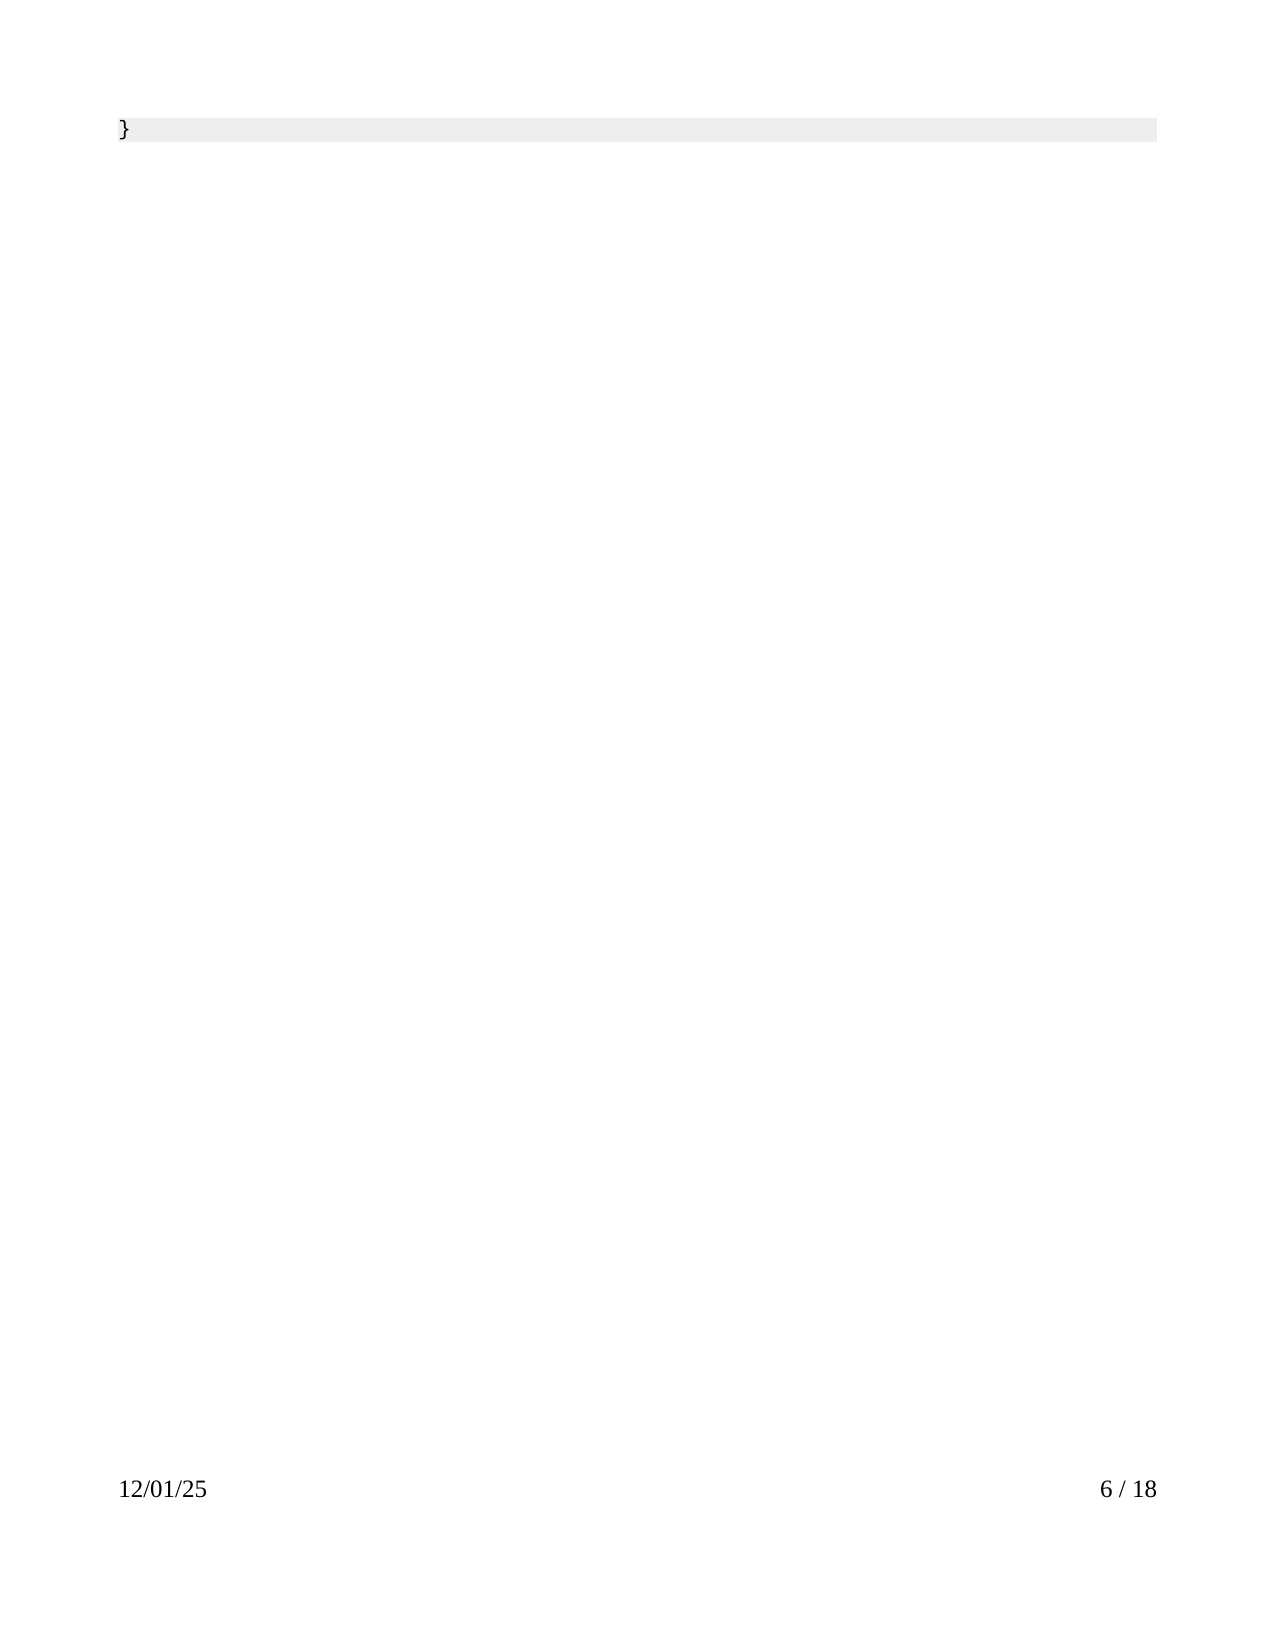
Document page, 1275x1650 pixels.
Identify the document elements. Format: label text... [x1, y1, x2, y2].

text } [118, 118, 1157, 142]
